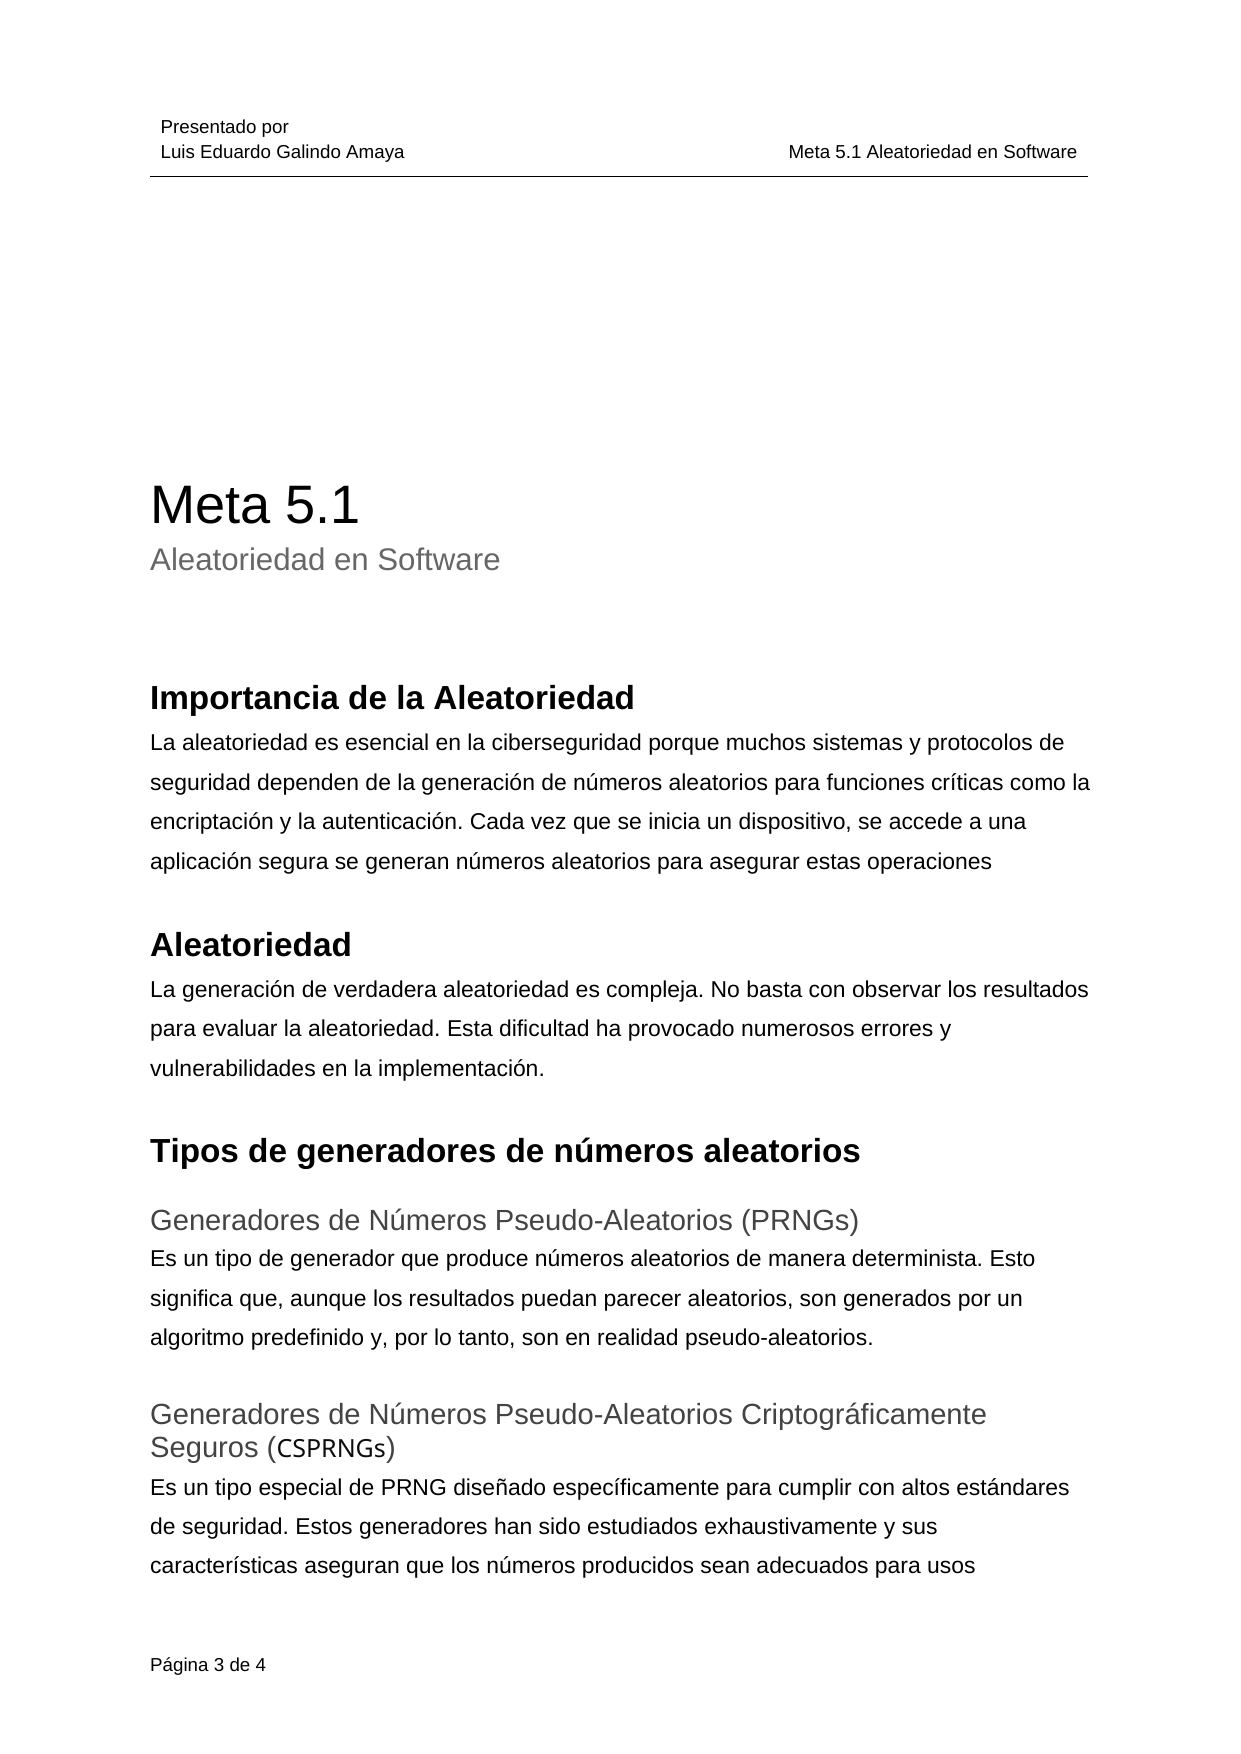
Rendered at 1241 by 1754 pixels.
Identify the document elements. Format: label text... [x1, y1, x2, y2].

subtitle Tipos de generadores de números aleatorios [150, 1132, 1090, 1170]
title Meta 5.1 [150, 473, 1090, 535]
text Es un tipo de generador que produce números aleatorios de manera determinista. Esto significa que, aunque los resultados puedan parecer aleatorios, son generados por un algoritmo predefinido y, por lo tanto, son en realidad pseudo-aleatorios. [150, 1245, 1090, 1351]
subtitle Generadores de Números Pseudo-Aleatorios (PRNGs) [150, 1203, 1090, 1237]
text La generación de verdadera aleatoriedad es compleja. No basta con observar los resultados para evaluar la aleatoriedad. Esta dificultad ha provocado numerosos errores y vulnerabilidades en la implementación. [150, 976, 1090, 1081]
subtitle Aleatoriedad [150, 925, 1090, 963]
text La aleatoriedad es esencial en la ciberseguridad porque muchos sistemas y protocolos de seguridad dependen de la generación de números aleatorios para funciones críticas como la encriptación y la autenticación. Cada vez que se inicia un dispositivo, se accede a una aplicación segura se generan números aleatorios para asegurar estas operaciones [150, 729, 1090, 874]
subtitle Aleatoriedad en Software [150, 541, 1090, 577]
subtitle Importancia de la Aleatoriedad [150, 678, 1090, 717]
subtitle Generadores de Números Pseudo-Aleatorios Criptográficamente Seguros (CSPRNGs) [150, 1397, 1090, 1465]
text Es un tipo especial de PRNG diseñado específicamente para cumplir con altos estándares de seguridad. Estos generadores han sido estudiados exhaustivamente y sus características aseguran que los números producidos sean adecuados para usos [150, 1473, 1090, 1579]
